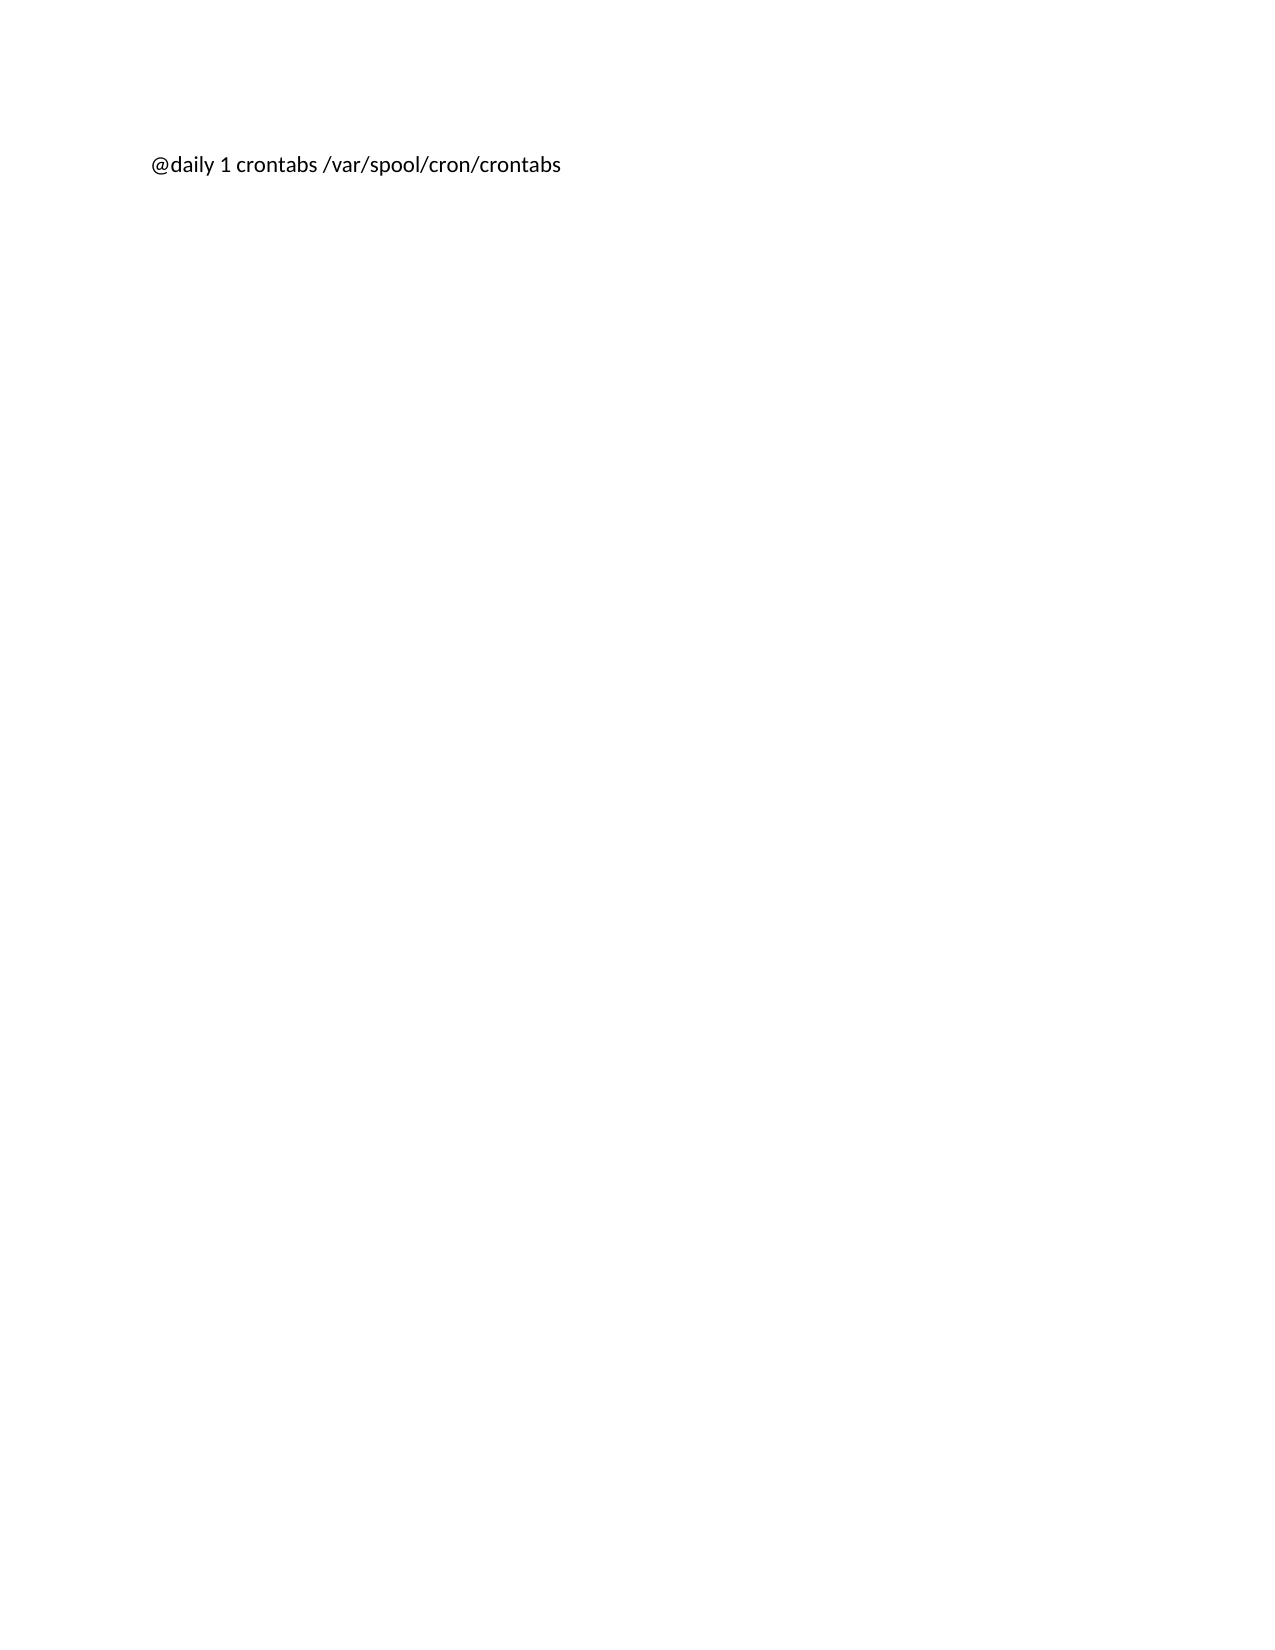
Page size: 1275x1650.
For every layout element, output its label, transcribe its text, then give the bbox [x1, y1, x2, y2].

text @daily 1 crontabs /var/spool/cron/crontabs [150, 150, 1125, 178]
